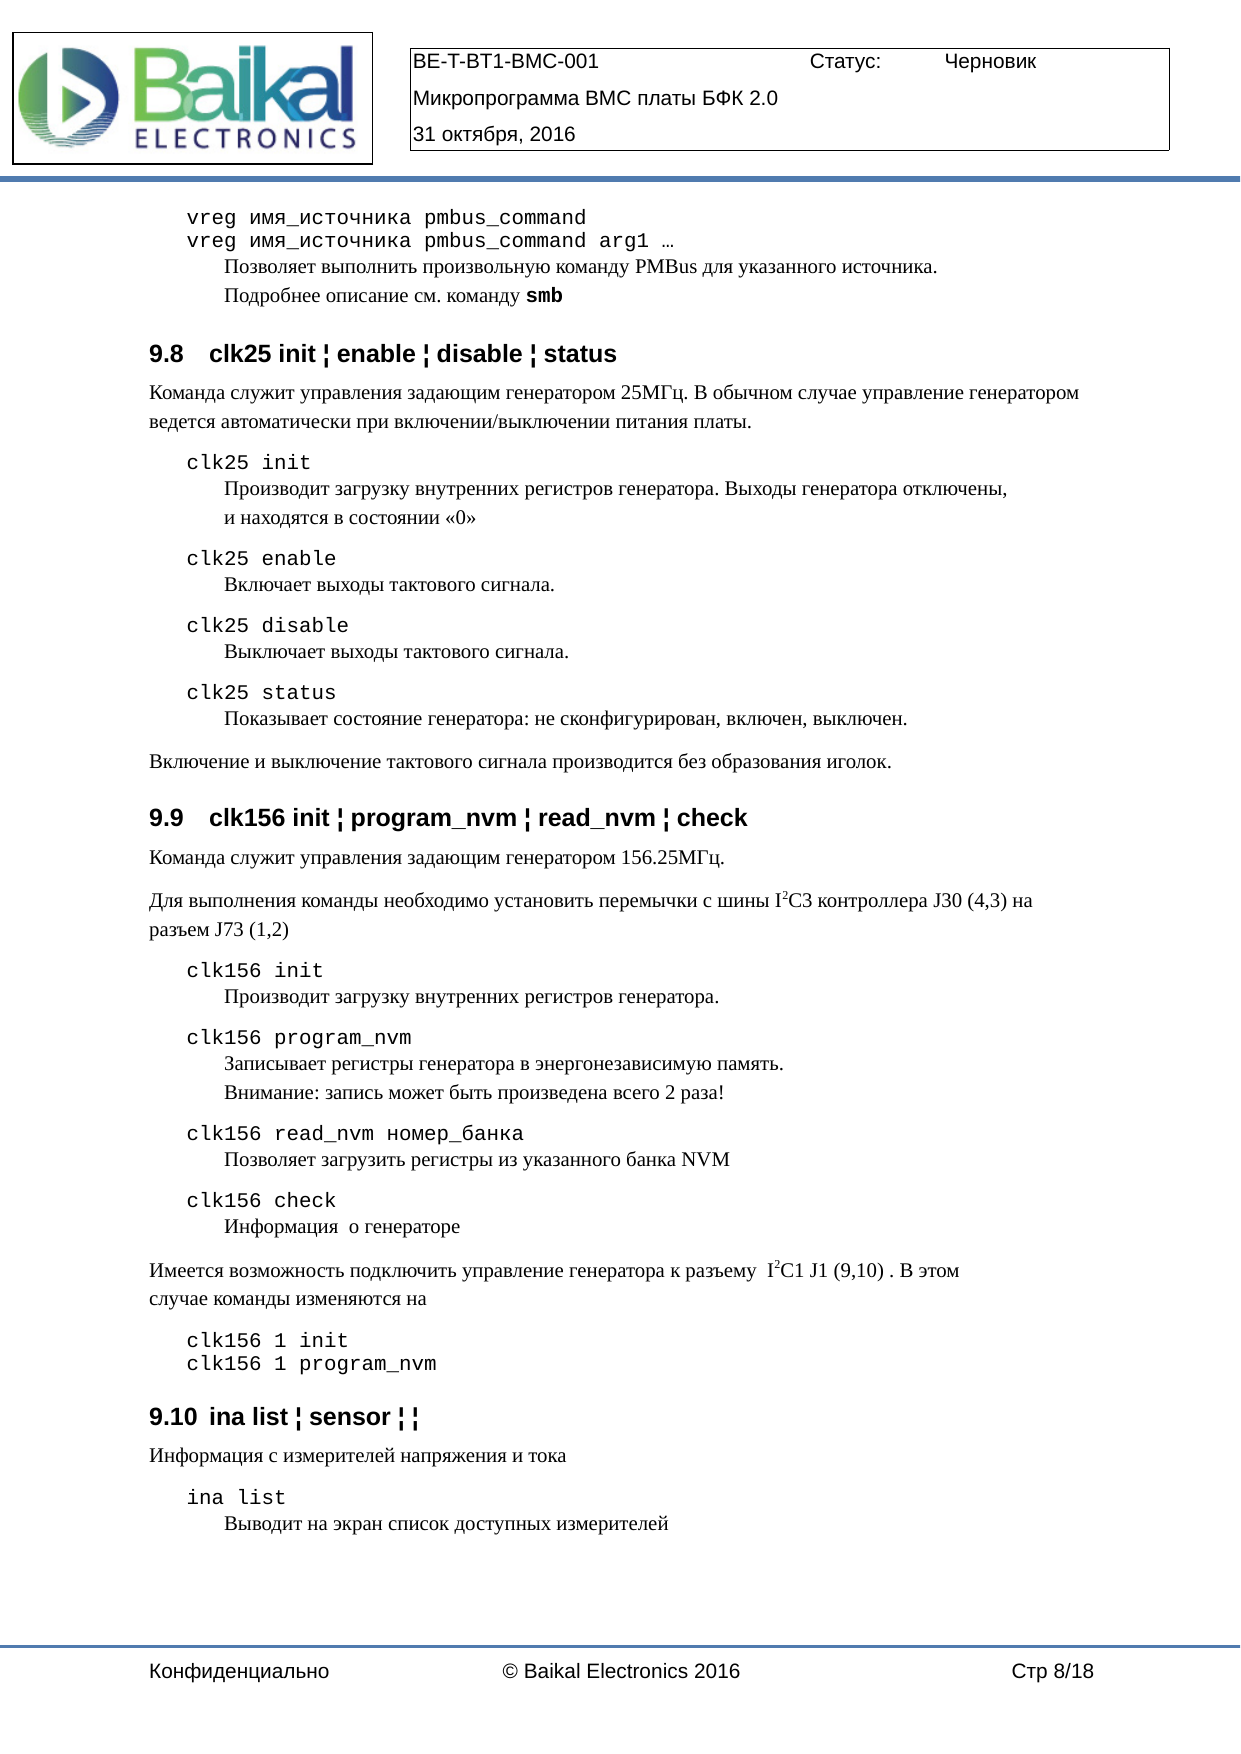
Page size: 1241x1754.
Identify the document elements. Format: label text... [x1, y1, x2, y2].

picture [14, 33, 205, 52]
text Имеется возможность подключить управление генератора к разъему I2C1 J1 (9,10) . В этом случае команды изменяются на [149, 1257, 1015, 1310]
text Позволяет загрузить регистры из указанного банка NVM [224, 1147, 1015, 1171]
text clk156 1 init [149, 1330, 1090, 1353]
text Для выполнения команды необходимо установить перемычки с шины I2C3 контроллера J30 (4,3) на разъем J73 (1,2) [149, 888, 1090, 941]
text Информация с измерителей напряжения и тока [149, 1443, 1090, 1467]
text Команда служит управления задающим генератором 25МГц. В обычном случае управление генератором ведется автоматически при включении/выключении питания платы. [149, 380, 1090, 433]
subtitle clk25 init ¦ enable ¦ disable ¦ status [149, 339, 1090, 367]
text Включает выходы тактового сигнала. [224, 572, 1015, 596]
text clk156 init [149, 960, 1090, 984]
text Выключает выходы тактового сигнала. [224, 639, 1015, 663]
text clk25 status [149, 682, 1090, 706]
text clk156 program_nvm [149, 1027, 1090, 1051]
text clk25 disable [149, 615, 1090, 639]
text ina list [149, 1487, 1090, 1510]
text clk156 read_nvm номер_банка [149, 1123, 1090, 1147]
text Информация о генераторе [224, 1214, 1015, 1238]
text Производит загрузку внутренних регистров генератора. Выходы генератора отключены, и находятся в состоянии «0» [224, 476, 1015, 529]
text clk156 1 program_nvm [149, 1353, 1090, 1377]
text clk25 init [149, 452, 1090, 476]
text Позволяет выполнить произвольную команду PMBus для указанного источника. Подробнее описание см. команду smb [224, 254, 1015, 309]
text Показывает состояние генератора: не сконфигурирован, включен, выключен. [224, 706, 1015, 730]
text clk25 enable [149, 548, 1090, 572]
text Производит загрузку внутренних регистров генератора. [224, 984, 1015, 1008]
text Выводит на экран список доступных измерителей [224, 1510, 1015, 1534]
subtitle ina list ¦ sensor ¦ ¦ [149, 1402, 1090, 1431]
text Записывает регистры генератора в энергонезависимую память. Внимание: запись может быть произведена всего 2 раза! [224, 1051, 1015, 1104]
text vreg имя_источника pmbus_command arg1 … [149, 230, 1090, 254]
text Включение и выключение тактового сигнала производится без образования иголок. [149, 749, 1015, 773]
text vreg имя_источника pmbus_command [149, 207, 1090, 230]
subtitle clk156 init ¦ program_nvm ¦ read_nvm ¦ check [149, 803, 1090, 832]
text Команда служит управления задающим генератором 156.25МГц. [149, 844, 1090, 869]
text clk156 check [149, 1190, 1090, 1214]
